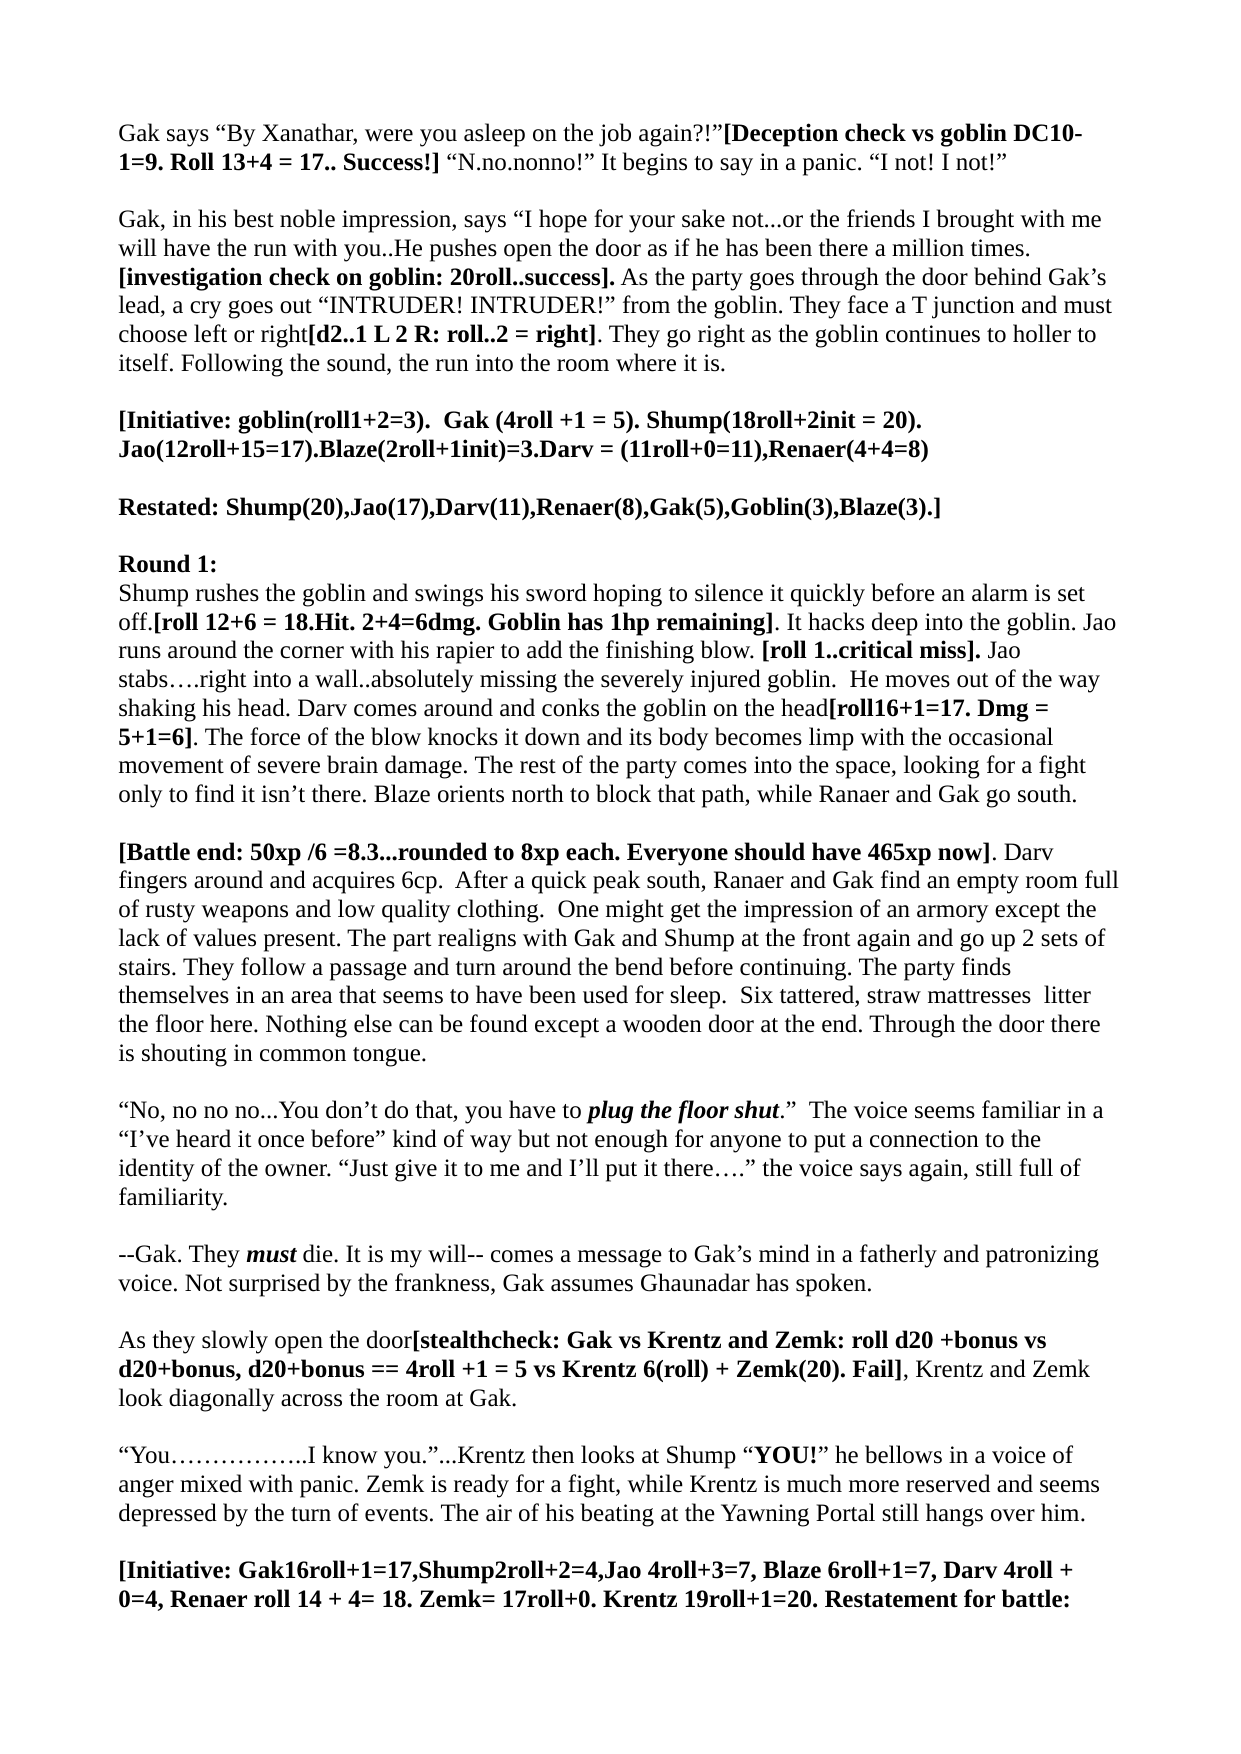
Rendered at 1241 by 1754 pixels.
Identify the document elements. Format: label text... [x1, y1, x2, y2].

text Restated: Shump(20),Jao(17),Darv(11),Renaer(8),Gak(5),Goblin(3),Blaze(3).] [118, 492, 1122, 521]
text Gak says “By Xanathar, were you asleep on the job again?!”[Deception check vs goblin DC10-1=9. Roll 13+4 = 17.. Success!] “N.no.nonno!” It begins to say in a panic. “I not! I not!” [118, 118, 1122, 176]
text [Battle end: 50xp /6 =8.3...rounded to 8xp each. Everyone should have 465xp now]. Darv fingers around and acquires 6cp. After a quick peak south, Ranaer and Gak find an empty room full of rusty weapons and low quality clothing. One might get the impression of an armory except the lack of values present. The part realigns with Gak and Shump at the front again and go up 2 sets of stairs. They follow a passage and turn around the bend before continuing. The party finds themselves in an area that seems to have been used for sleep. Six tattered, straw mattresses litter the floor here. Nothing else can be found except a wooden door at the end. Through the door there is shouting in common tongue. [118, 837, 1122, 1067]
text --Gak. They must die. It is my will-- comes a message to Gak’s mind in a fatherly and patronizing voice. Not surprised by the frankness, Gak assumes Ghaunadar has spoken. [118, 1239, 1122, 1297]
text “You……………..I know you.”...Krentz then looks at Shump “YOU!” he bellows in a voice of anger mixed with panic. Zemk is ready for a fight, while Krentz is much more reserved and seems depressed by the turn of events. The air of his beating at the Yawning Portal still hangs over him. [118, 1441, 1122, 1527]
text Shump rushes the goblin and swings his sword hoping to silence it quickly before an alarm is set off.[roll 12+6 = 18.Hit. 2+4=6dmg. Goblin has 1hp remaining]. It hacks deep into the goblin. Jao runs around the corner with his rapier to add the finishing blow. [roll 1..critical miss]. Jao stabs….right into a wall..absolutely missing the severely injured goblin. He moves out of the way shaking his head. Darv comes around and conks the goblin on the head[roll16+1=17. Dmg = 5+1=6]. The force of the blow knocks it down and its body becomes limp with the occasional movement of severe brain damage. The rest of the party comes into the space, looking for a fight only to find it isn’t there. Blaze orients north to block that path, while Ranaer and Gak go south. [118, 578, 1122, 808]
text As they slowly open the door[stealthcheck: Gak vs Krentz and Zemk: roll d20 +bonus vs d20+bonus, d20+bonus == 4roll +1 = 5 vs Krentz 6(roll) + Zemk(20). Fail], Krentz and Zemk look diagonally across the room at Gak. [118, 1326, 1122, 1412]
text [Initiative: goblin(roll1+2=3). Gak (4roll +1 = 5). Shump(18roll+2init = 20). Jao(12roll+15=17).Blaze(2roll+1init)=3.Darv = (11roll+0=11),Renaer(4+4=8) [118, 406, 1122, 463]
text Round 1: [118, 549, 1122, 578]
text Gak, in his best noble impression, says “I hope for your sake not...or the friends I brought with me will have the run with you..He pushes open the door as if he has been there a million times.[investigation check on goblin: 20roll..success]. As the party goes through the door behind Gak’s lead, a cry goes out “INTRUDER! INTRUDER!” from the goblin. They face a T junction and must choose left or right[d2..1 L 2 R: roll..2 = right]. They go right as the goblin continues to holler to itself. Following the sound, the run into the room where it is. [118, 204, 1122, 377]
text [Initiative: Gak16roll+1=17,Shump2roll+2=4,Jao 4roll+3=7, Blaze 6roll+1=7, Darv 4roll + 0=4, Renaer roll 14 + 4= 18. Zemk= 17roll+0. Krentz 19roll+1=20. Restatement for battle: [118, 1556, 1122, 1613]
text “No, no no no...You don’t do that, you have to plug the floor shut.” The voice seems familiar in a “I’ve heard it once before” kind of way but not enough for anyone to put a connection to the identity of the owner. “Just give it to me and I’ll put it there….” the voice says again, still full of familiarity. [118, 1096, 1122, 1211]
